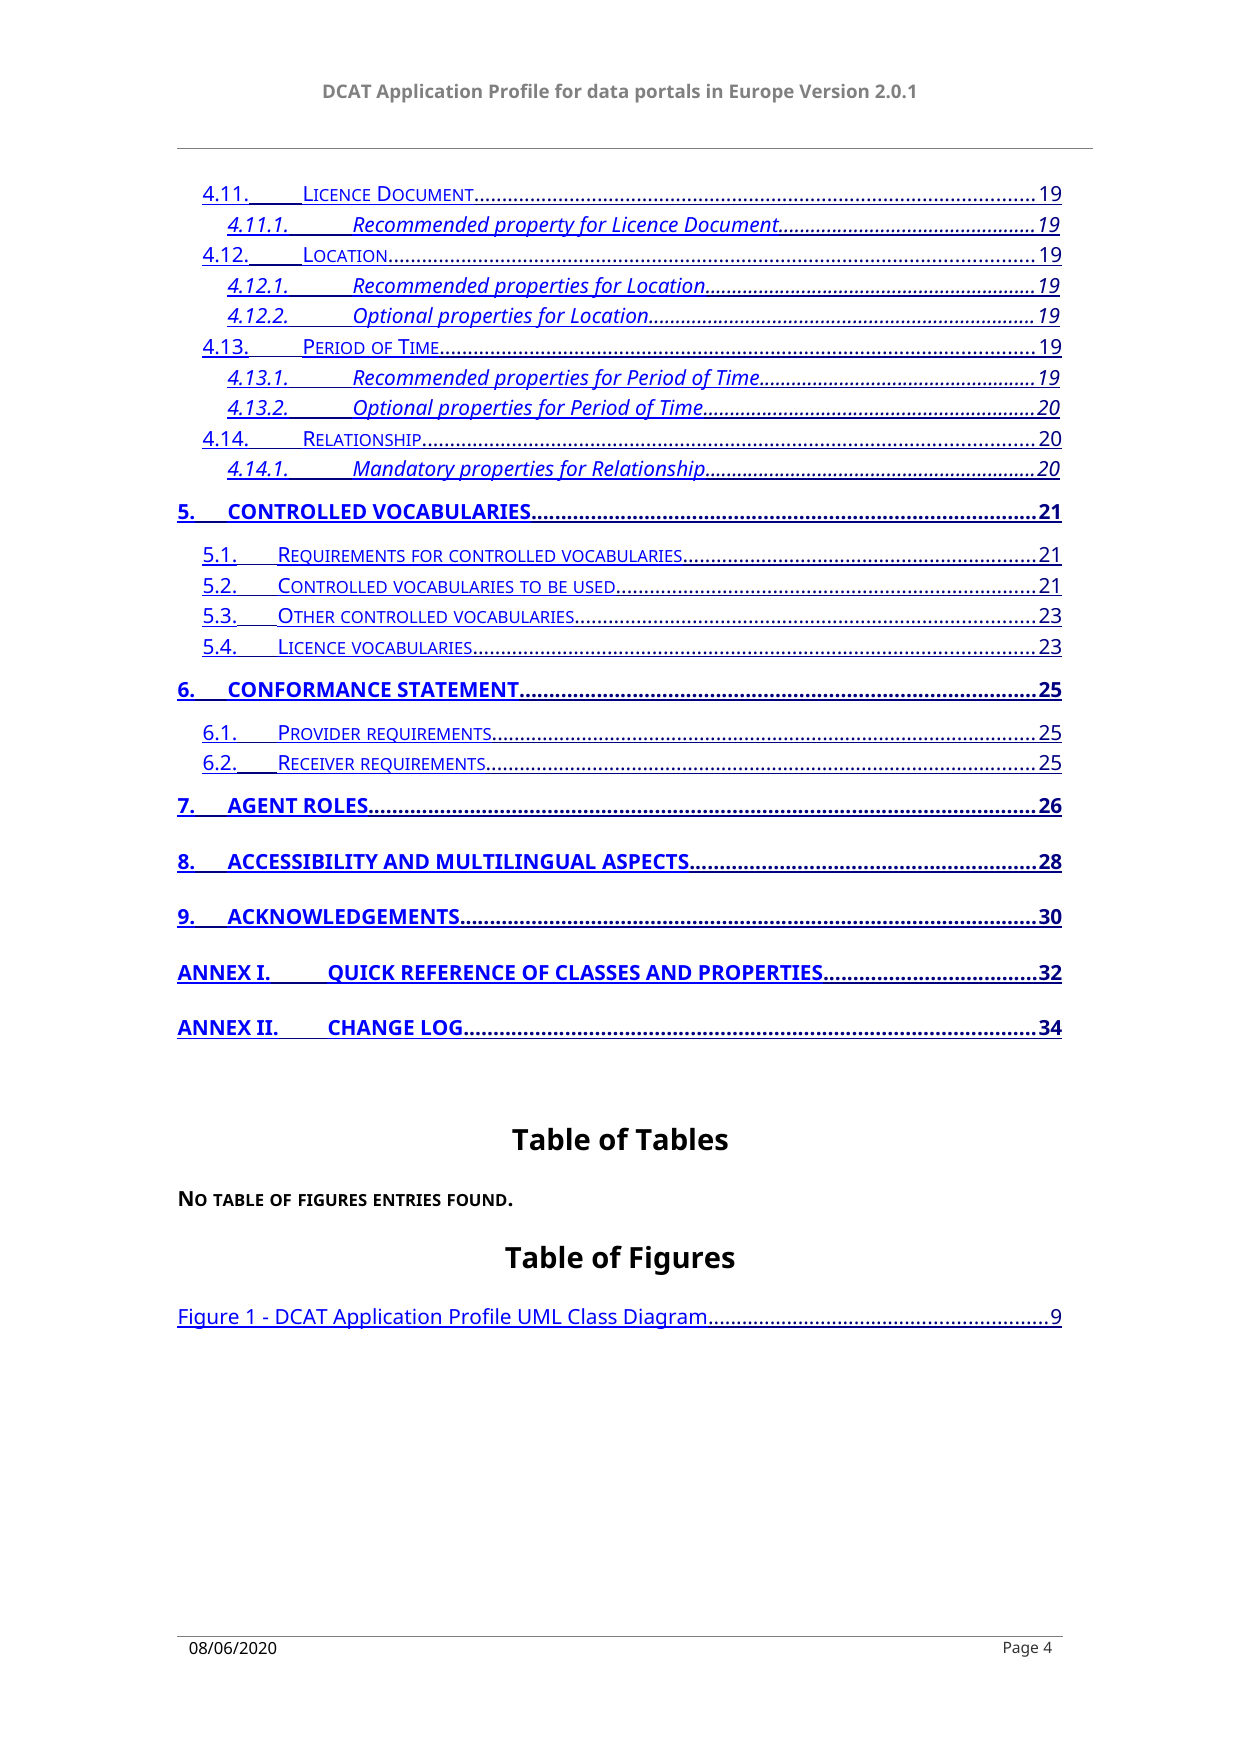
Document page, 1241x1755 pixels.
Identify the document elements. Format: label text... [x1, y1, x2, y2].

text No table of figures entries found. [177, 1184, 1063, 1212]
text Annex I. Quick reference of classes and properties 32 [177, 956, 1063, 987]
text 4.13.1. Recommended properties for Period of Time 19 [227, 361, 1063, 391]
text 4.14.1. Mandatory properties for Relationship 20 [227, 452, 1063, 483]
text 4.12.1. Recommended properties for Location 19 [227, 269, 1063, 300]
text Figure 1 - DCAT Application Profile UML Class Diagram 9 [177, 1302, 1063, 1331]
text 5.4. Licence vocabularies 23 [202, 630, 1063, 660]
text 8. Accessibility and Multilingual Aspects 28 [177, 845, 1063, 876]
title Table of Tables [177, 1119, 1063, 1159]
text 4.13. Period of Time 19 [202, 330, 1063, 361]
text 5. Controlled Vocabularies 21 [177, 495, 1063, 526]
text 4.13.2. Optional properties for Period of Time 20 [227, 391, 1063, 422]
text 6.1. Provider requirements 25 [202, 716, 1063, 746]
text 6.2. Receiver requirements 25 [202, 746, 1063, 777]
text 4.12.2. Optional properties for Location 19 [227, 300, 1063, 330]
title Table of Figures [177, 1237, 1063, 1277]
text 6. Conformance Statement 25 [177, 673, 1063, 703]
text 4.11. Licence Document 19 [202, 178, 1063, 208]
text 7. Agent roles 26 [177, 789, 1063, 820]
text 5.2. Controlled vocabularies to be used 21 [202, 569, 1063, 599]
text Annex II. Change Log 34 [177, 1012, 1063, 1042]
text 5.1. Requirements for controlled vocabularies 21 [202, 538, 1063, 569]
text 4.12. Location 19 [202, 239, 1063, 269]
text 4.11.1. Recommended property for Licence Document 19 [227, 208, 1063, 239]
text 5.3. Other controlled vocabularies 23 [202, 599, 1063, 630]
text 4.14. Relationship 20 [202, 422, 1063, 452]
text 9. Acknowledgements 30 [177, 901, 1063, 931]
